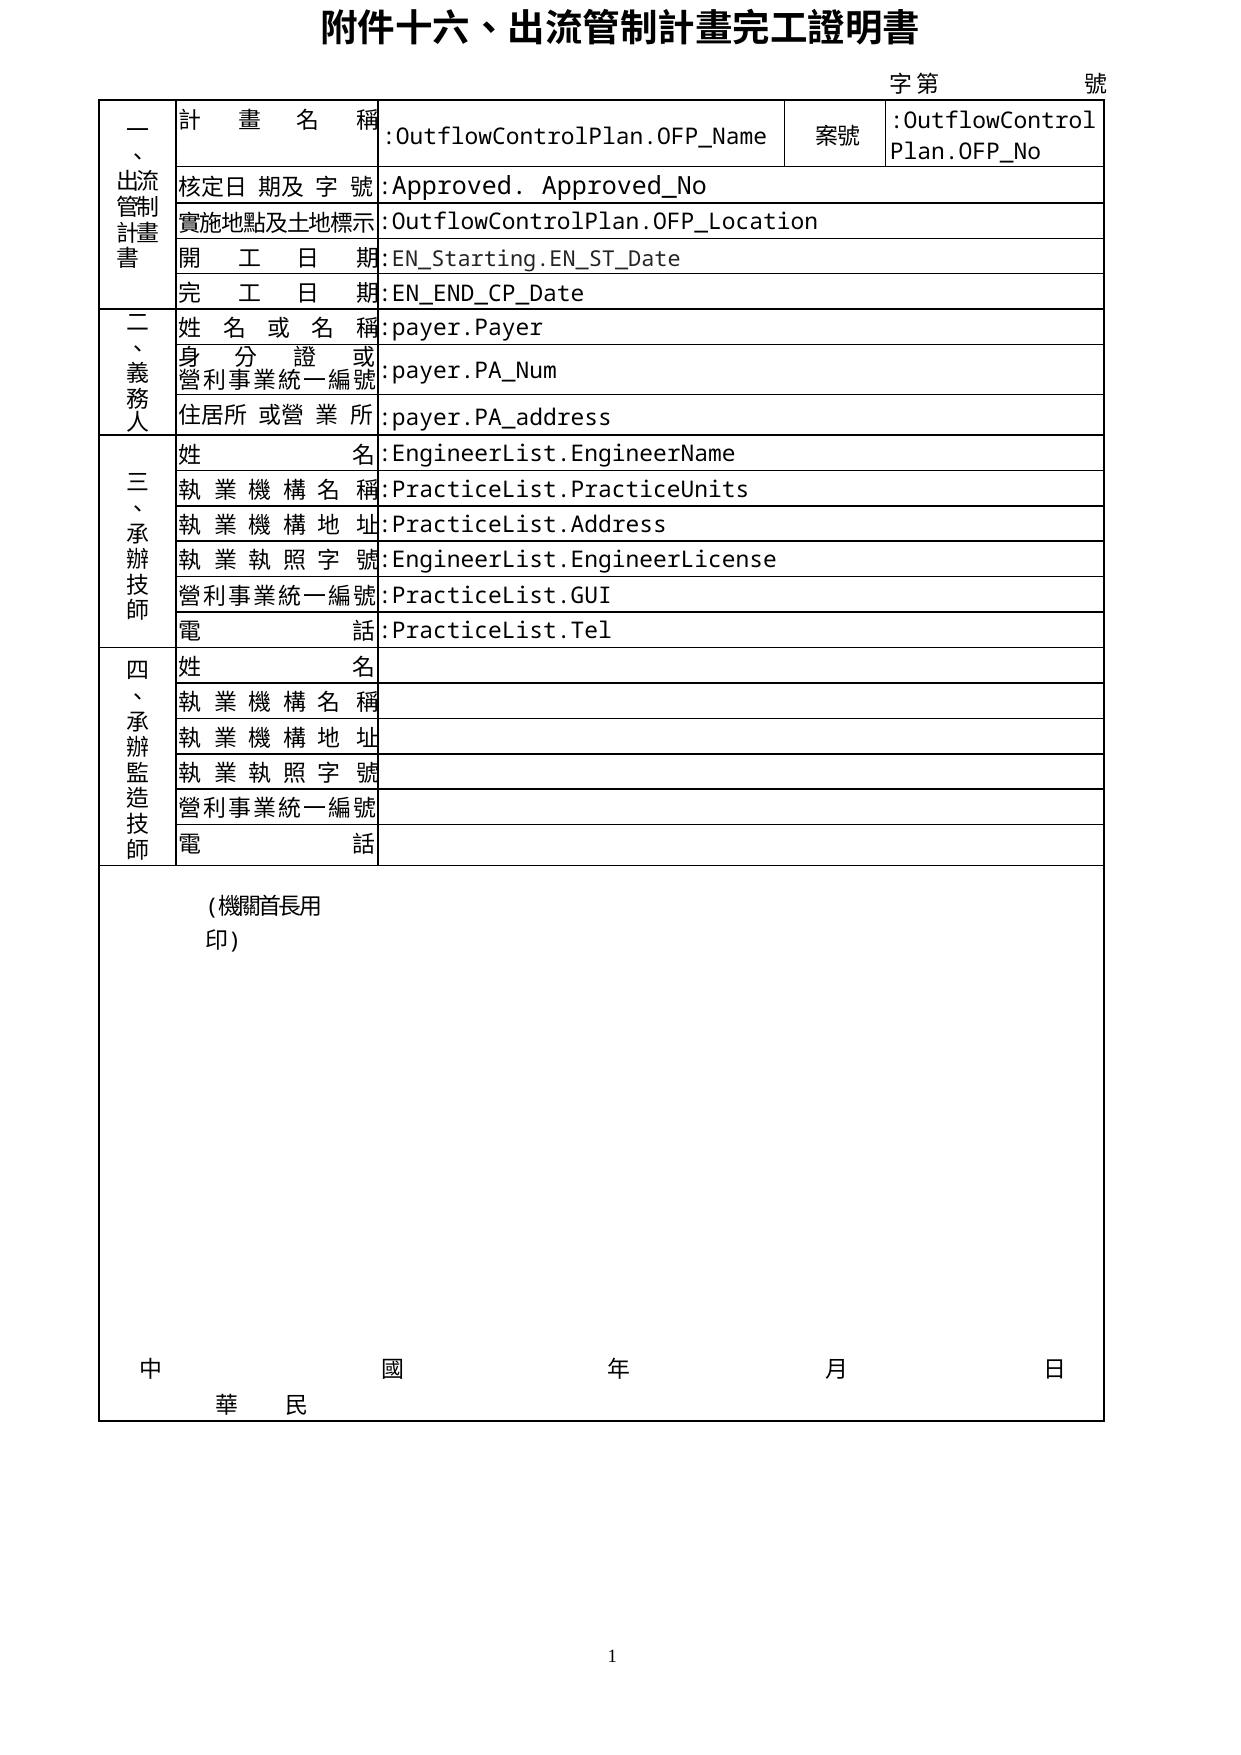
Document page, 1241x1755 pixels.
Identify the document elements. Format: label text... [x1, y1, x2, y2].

table_cell 實施地點及土地標示 [177, 204, 377, 237]
table_cell [263, 274, 292, 308]
table_cell 營利事業統一編號 [177, 577, 377, 611]
table_cell 中 [100, 866, 176, 1420]
table_header :OutflowControlPlan.OFP_Name [379, 101, 784, 166]
table_cell [379, 790, 1103, 824]
table_cell 電 話 [177, 825, 377, 865]
table_cell 姓 名 [177, 648, 377, 682]
table_cell 稱 [348, 471, 377, 505]
table_cell [379, 684, 1103, 717]
table_cell [176, 866, 202, 1420]
table_cell 營利事業統一編號 [177, 790, 377, 824]
table_cell 住居所 或營 業 所 [177, 395, 377, 434]
table_cell 執 [177, 507, 202, 540]
table_cell [379, 719, 1103, 753]
table_cell [862, 866, 1007, 1420]
table_cell 業 執 照 字 [203, 755, 348, 788]
table_cell [379, 755, 1103, 788]
table_cell 日 [1007, 866, 1103, 1420]
table_cell 姓 名 [177, 436, 377, 470]
table_cell 執 [177, 719, 202, 753]
table_cell :EN_END_CP_Date [379, 274, 1103, 308]
table_header 計 [177, 101, 202, 166]
table_cell 址 [348, 719, 377, 753]
table_cell 址 [348, 507, 377, 540]
table_cell 電 話 [177, 613, 377, 647]
table_cell 月 [807, 866, 862, 1420]
table_cell 執 [177, 471, 202, 505]
table_cell 核定日 期及 字 號 [177, 167, 377, 202]
table_cell 或 [263, 310, 292, 343]
table_header 畫 [203, 101, 263, 166]
table_cell 業 機 構 地 [203, 507, 348, 540]
table_cell 期 [348, 239, 377, 273]
table_cell 稱 [348, 684, 377, 717]
table_cell [348, 866, 378, 1420]
table_cell :PracticeList.PracticeUnits [379, 471, 1103, 505]
table_cell 名 [293, 310, 348, 343]
table_cell :Approved. Approved_No [379, 167, 1103, 202]
table_header 稱 [348, 101, 377, 166]
table_cell :EngineerList.EngineerLicense [379, 542, 1103, 576]
table_cell :payer.Payer [379, 310, 1103, 343]
table_header 一 、出流管制計畫書 [100, 101, 175, 308]
table_cell 日 [293, 274, 348, 308]
table_cell 身 分 證 或 營利事業統一編號 [177, 345, 377, 393]
table_cell :payer.PA_address [379, 395, 1103, 434]
table_cell 執 [177, 755, 202, 788]
table_cell :OutflowControlPlan.OFP_Location [379, 204, 1103, 237]
table_cell :PracticeList.GUI [379, 577, 1103, 611]
table_cell 稱 [348, 310, 377, 343]
table_header 案號 [785, 101, 885, 166]
table_cell 業 機 構 名 [203, 471, 348, 505]
table_header :OutflowControlPlan.OFP_No [886, 101, 1103, 166]
table_cell :PracticeList.Tel [379, 613, 1103, 647]
table_cell 開 [177, 239, 202, 273]
table_cell 號 [348, 755, 377, 788]
table_cell 名 [203, 310, 263, 343]
table_cell 期 [348, 274, 377, 308]
table_cell 二 、義務 人 [100, 310, 175, 434]
table_cell 三 、承辦技師 [100, 436, 175, 647]
table_cell 業 機 構 地 [203, 719, 348, 753]
table_cell 執 [177, 684, 202, 717]
table_cell :payer.PA_Num [379, 345, 1103, 393]
text 字第 號 [98, 66, 1107, 99]
table_cell 日 [293, 239, 348, 273]
table_cell 工 [203, 239, 263, 273]
table_cell 業 執 照 字 [203, 542, 348, 576]
table_cell :PracticeList.Address [379, 507, 1103, 540]
table_cell 年 [494, 866, 807, 1420]
table_cell [379, 648, 1103, 682]
table_cell (機關首長用印) 華 民 [203, 866, 348, 1420]
table_cell :EngineerList.EngineerName [379, 436, 1103, 470]
subtitle 附件十六、出流管制計畫完工證明書 [320, 0, 1241, 52]
table_cell 姓 [177, 310, 202, 343]
table_cell 號 [348, 542, 377, 576]
table_header [263, 101, 292, 166]
table_cell :EN_Starting.EN_ST_Date [379, 239, 1103, 273]
table_cell 四 、承辦監造技師 [100, 648, 175, 865]
table_cell 業 機 構 名 [203, 684, 348, 717]
table_header 名 [293, 101, 348, 166]
table_cell 工 [203, 274, 263, 308]
table_cell 執 [177, 542, 202, 576]
table_cell 國 [378, 866, 413, 1420]
table_cell [263, 239, 292, 273]
table_cell 完 [177, 274, 202, 308]
table_cell [379, 825, 1103, 865]
table_cell [413, 866, 493, 1420]
